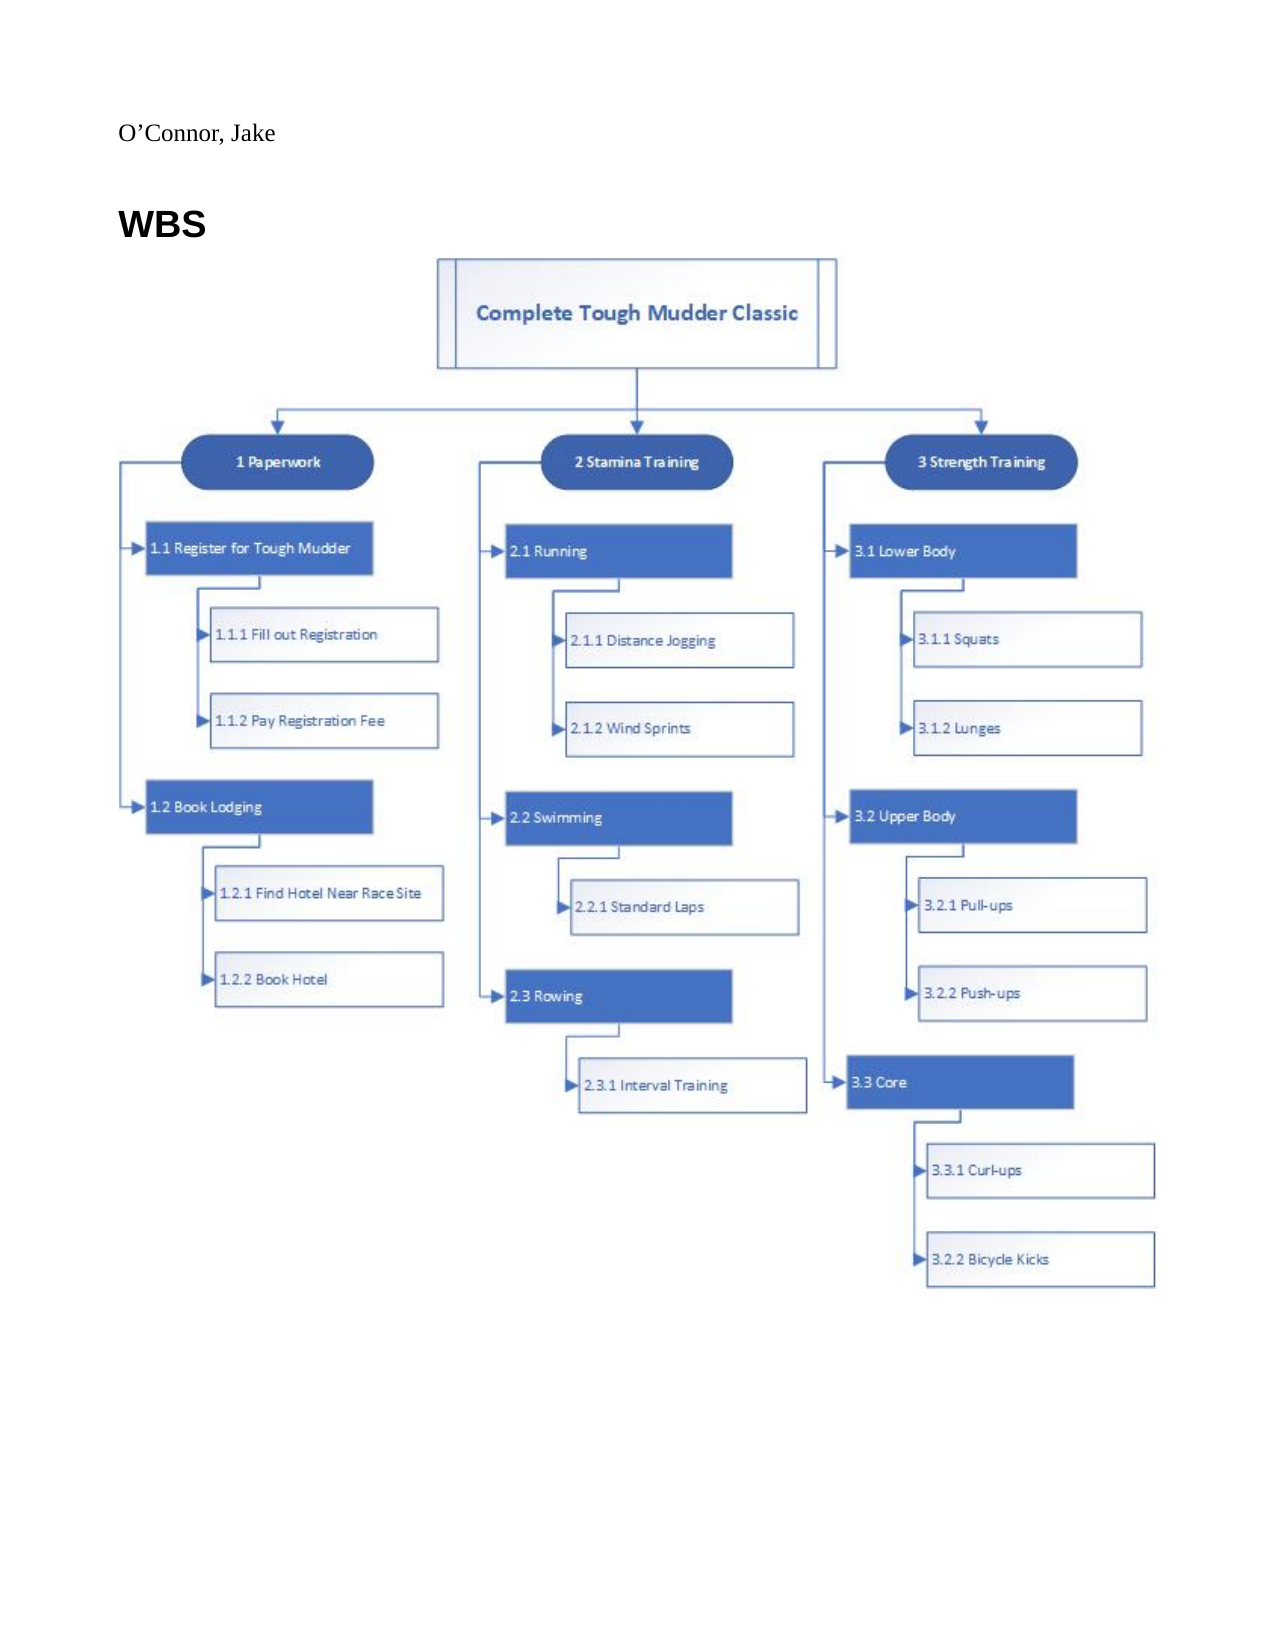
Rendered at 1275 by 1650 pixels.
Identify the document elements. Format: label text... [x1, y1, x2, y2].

picture [118, 257, 1157, 1289]
subtitle WBS [118, 201, 1157, 245]
